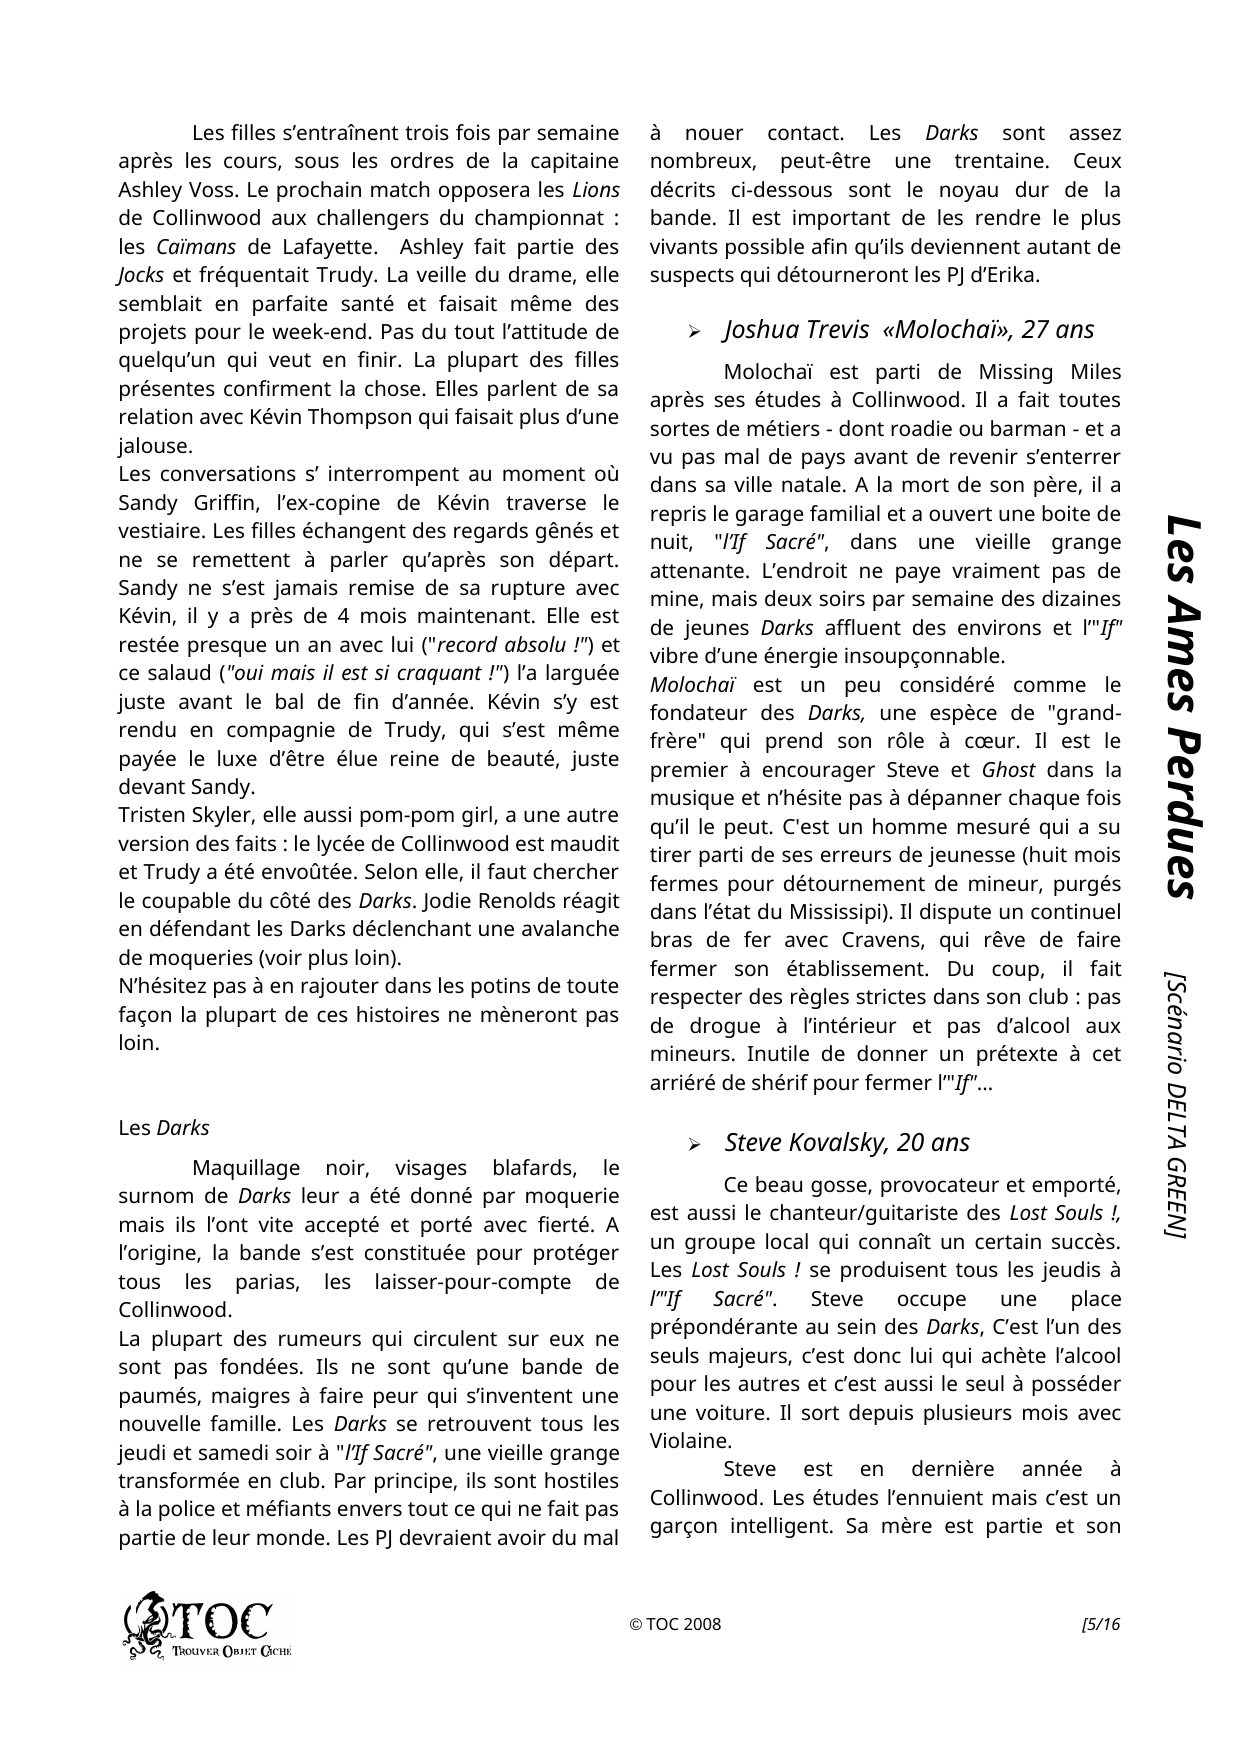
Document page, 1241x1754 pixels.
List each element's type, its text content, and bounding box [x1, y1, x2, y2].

text Tristen Skyler, elle aussi pom-pom girl, a une autre version des faits : le lycée de Collinwood est maudit et Trudy a été envoûtée. Selon elle, il faut chercher le coupable du côté des Darks. Jodie Renolds réagit en défendant les Darks déclenchant une avalanche de moqueries (voir plus loin). [118, 801, 620, 971]
text à nouer contact. Les Darks sont assez nombreux, peut-être une trentaine. Ceux décrits ci-dessous sont le noyau dur de la bande. Il est important de les rendre le plus vivants possible afin qu’ils deviennent autant de suspects qui détourneront les PJ d’Erika. [649, 118, 1122, 289]
picture [122, 1591, 292, 1669]
subtitle Les Darks [118, 1113, 620, 1142]
text Steve est en dernière année à Collinwood. Les études l’ennuient mais c’est un garçon intelligent. Sa mère est partie et son [649, 1454, 1122, 1540]
text Ce beau gosse, provocateur et emporté, est aussi le chanteur/guitariste des Lost Souls !, un groupe local qui connaît un certain succès. Les Lost Souls ! se produisent tous les jeudis à l’"If Sacré". Steve occupe une place prépondérante au sein des Darks, C’est l’un des seuls majeurs, c’est donc lui qui achète l’alcool pour les autres et c’est aussi le seul à posséder une voiture. Il sort depuis plusieurs mois avec Violaine. [649, 1170, 1122, 1454]
subtitle Joshua Trevis «Molochaï», 27 ans [687, 311, 1122, 346]
text La plupart des rumeurs qui circulent sur eux ne sont pas fondées. Ils ne sont qu’une bande de paumés, maigres à faire peur qui s’inventent une nouvelle famille. Les Darks se retrouvent tous les jeudi et samedi soir à "l’If Sacré", une vieille grange transformée en club. Par principe, ils sont hostiles à la police et méfiants envers tout ce qui ne fait pas partie de leur monde. Les PJ devraient avoir du mal [118, 1324, 620, 1551]
text Molochaï est un peu considéré comme le fondateur des Darks, une espèce de "grand-frère" qui prend son rôle à cœur. Il est le premier à encourager Steve et Ghost dans la musique et n’hésite pas à dépanner chaque fois qu’il le peut. C'est un homme mesuré qui a su tirer parti de ses erreurs de jeunesse (huit mois fermes pour détournement de mineur, purgés dans l’état du Mississipi). Il dispute un continuel bras de fer avec Cravens, qui rêve de faire fermer son établissement. Du coup, il fait respecter des règles strictes dans son club : pas de drogue à l’intérieur et pas d’alcool aux mineurs. Inutile de donner un prétexte à cet arriéré de shérif pour fermer l’"If"… [649, 670, 1122, 1096]
subtitle Steve Kovalsky, 20 ans [687, 1125, 1122, 1159]
text Molochaï est parti de Missing Miles après ses études à Collinwood. Il a fait toutes sortes de métiers - dont roadie ou barman - et a vu pas mal de pays avant de revenir s’enterrer dans sa ville natale. A la mort de son père, il a repris le garage familial et a ouvert une boite de nuit, "l’If Sacré", dans une vieille grange attenante. L’endroit ne paye vraiment pas de mine, mais deux soirs par semaine des dizaines de jeunes Darks affluent des environs et l’"If" vibre d’une énergie insoupçonnable. [649, 357, 1122, 670]
text Les conversations s’ interrompent au moment où Sandy Griffin, l’ex-copine de Kévin traverse le vestiaire. Les filles échangent des regards gênés et ne se remettent à parler qu’après son départ. Sandy ne s’est jamais remise de sa rupture avec Kévin, il y a près de 4 mois maintenant. Elle est restée presque un an avec lui ("record absolu !") et ce salaud ("oui mais il est si craquant !") l’a larguée juste avant le bal de fin d’année. Kévin s’y est rendu en compagnie de Trudy, qui s’est même payée le luxe d’être élue reine de beauté, juste devant Sandy. [118, 459, 620, 801]
text N’hésitez pas à en rajouter dans les potins de toute façon la plupart de ces histoires ne mèneront pas loin. [118, 971, 620, 1057]
text Les filles s’entraînent trois fois par semaine après les cours, sous les ordres de la capitaine Ashley Voss. Le prochain match opposera les Lions de Collinwood aux challengers du championnat : les Caïmans de Lafayette. Ashley fait partie des Jocks et fréquentait Trudy. La veille du drame, elle semblait en parfaite santé et faisait même des projets pour le week-end. Pas du tout l’attitude de quelqu’un qui veut en finir. La plupart des filles présentes confirment la chose. Elles parlent de sa relation avec Kévin Thompson qui faisait plus d’une jalouse. [118, 118, 620, 459]
text Maquillage noir, visages blafards, le surnom de Darks leur a été donné par moquerie mais ils l’ont vite accepté et porté avec fierté. A l’origine, la bande s’est constituée pour protéger tous les parias, les laisser-pour-compte de Collinwood. [118, 1153, 620, 1324]
